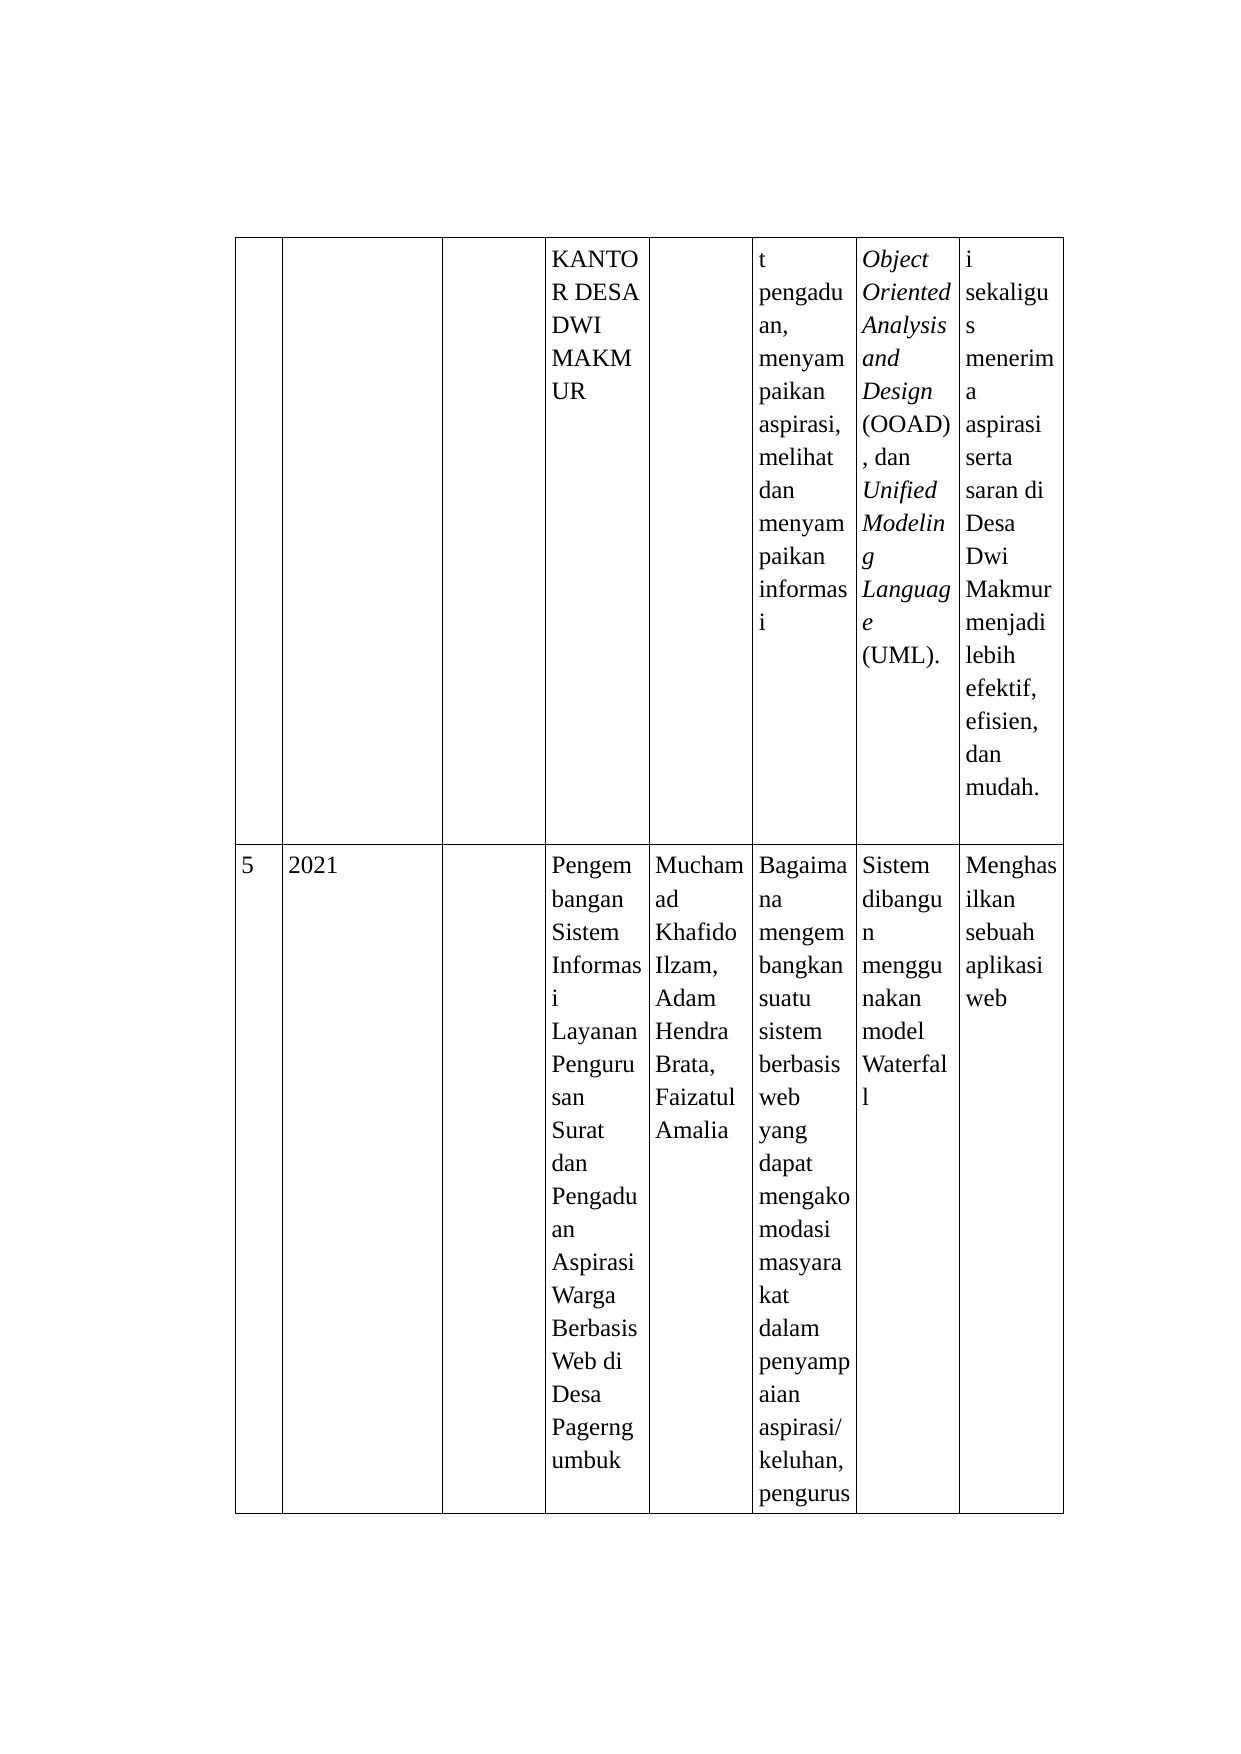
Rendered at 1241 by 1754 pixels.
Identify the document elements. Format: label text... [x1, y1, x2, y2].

table_cell [283, 238, 442, 844]
table_cell 5 [236, 845, 282, 1512]
table_cell [443, 845, 545, 1512]
table_cell Muchamad Khafido Ilzam, Adam Hendra Brata, Faizatul Amalia [650, 845, 752, 1512]
table_cell Pengembangan Sistem Informasi Layanan Pengurusan Surat dan Pengaduan Aspirasi Warga Berbasis Web di Desa Pagerngumbuk [546, 845, 649, 1512]
table_cell KANTOR DESA DWI MAKMUR [546, 238, 649, 844]
table_cell i sekaligus menerima aspirasi serta saran di Desa Dwi Makmur menjadi lebih efektif, efisien, dan mudah. [960, 238, 1063, 844]
table_cell Bagaimana mengembangkan suatu sistem berbasis web yang dapat mengakomodasi masyarakat dalam penyampaian aspirasi/keluhan, pengurus [753, 845, 856, 1512]
table_cell [443, 238, 545, 844]
table_cell t pengaduan, menyampaikan aspirasi, melihat dan menyampaikan informasi [753, 238, 856, 844]
table_cell Sistem dibangun menggunakan model Waterfall [857, 845, 959, 1512]
table_cell Menghasilkan sebuah aplikasi web [960, 845, 1063, 1512]
table_cell Object Oriented Analysis and Design (OOAD), dan Unified Modeling Language (UML). [857, 238, 959, 844]
table_cell 2021 [283, 845, 442, 1512]
table_cell [650, 238, 752, 844]
table_cell [236, 238, 282, 844]
